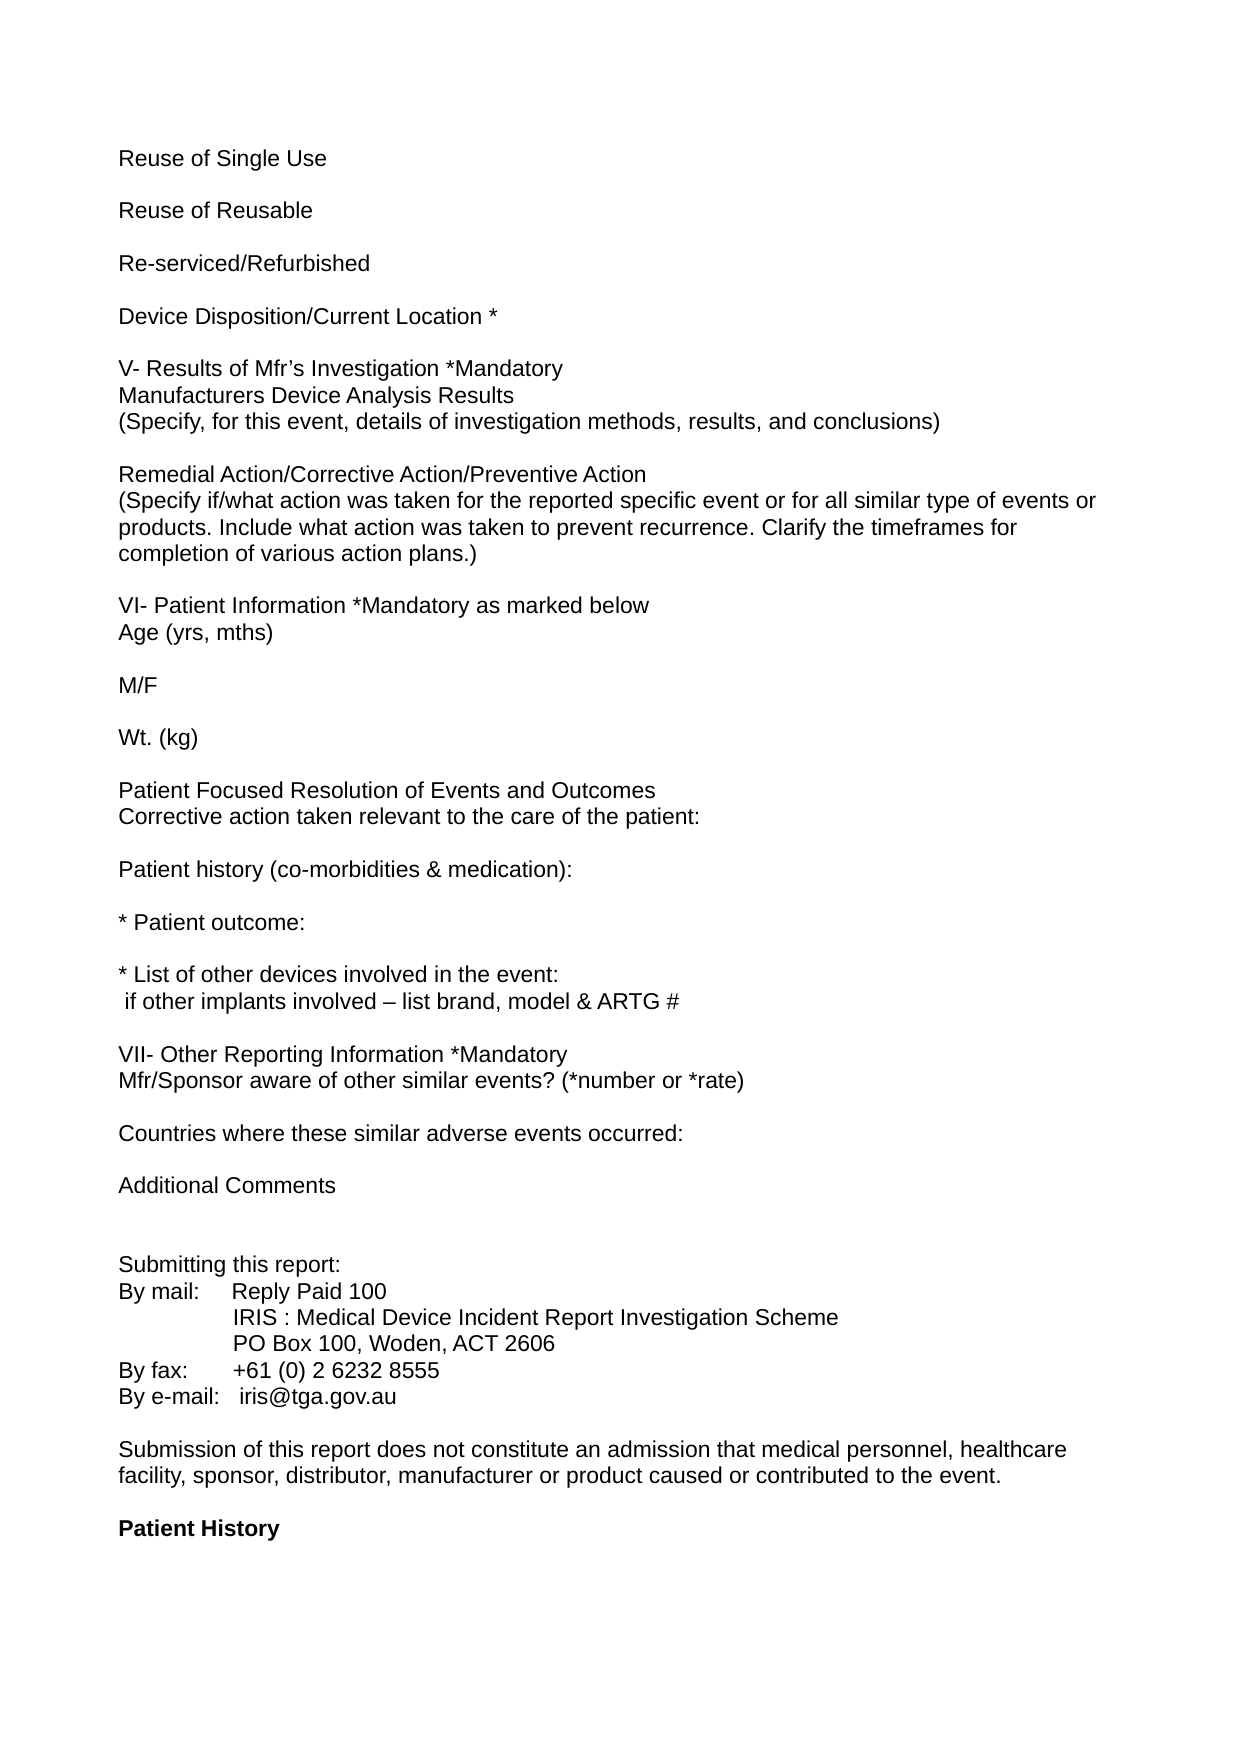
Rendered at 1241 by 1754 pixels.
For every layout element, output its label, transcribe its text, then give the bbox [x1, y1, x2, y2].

text M/F [118, 672, 1122, 698]
text Mfr/Sponsor aware of other similar events? (*number or *rate) [118, 1067, 1122, 1093]
text Reuse of Single Use [118, 144, 1122, 171]
text IRIS : Medical Device Incident Report Investigation Scheme [118, 1304, 1122, 1330]
text (Specify if/what action was taken for the reported specific event or for all similar type of events or products. Include what action was taken to prevent recurrence. Clarify the timeframes for completion of various action plans.) [118, 487, 1122, 566]
text VII- Other Reporting Information *Mandatory [118, 1041, 1122, 1067]
text Patient history (co-morbidities & medication): [118, 856, 1122, 882]
text Reuse of Reusable [118, 197, 1122, 223]
text * List of other devices involved in the event: [118, 961, 1122, 988]
text if other implants involved – list brand, model & ARTG # [118, 988, 1122, 1014]
text VI- Patient Information *Mandatory as marked below [118, 592, 1122, 619]
text Additional Comments [118, 1172, 1122, 1199]
text Manufacturers Device Analysis Results [118, 382, 1122, 408]
text Corrective action taken relevant to the care of the patient: [118, 803, 1122, 830]
text Age (yrs, mths) [118, 619, 1122, 645]
text Countries where these similar adverse events occurred: [118, 1119, 1122, 1146]
text Device Disposition/Current Location * [118, 303, 1122, 329]
text Submitting this report: [118, 1251, 1122, 1278]
text Wt. (kg) [118, 724, 1122, 751]
text By fax: +61 (0) 2 6232 8555 [118, 1357, 1122, 1383]
text Patient Focused Resolution of Events and Outcomes [118, 777, 1122, 803]
text * Patient outcome: [118, 909, 1122, 935]
text Remedial Action/Corrective Action/Preventive Action [118, 461, 1122, 487]
text V- Results of Mfr’s Investigation *Mandatory [118, 355, 1122, 382]
text Re-serviced/Refurbished [118, 250, 1122, 276]
text By e-mail: iris@tga.gov.au [118, 1383, 1122, 1409]
text (Specify, for this event, details of investigation methods, results, and conclusions) [118, 408, 1122, 434]
text Submission of this report does not constitute an admission that medical personnel, healthcare facility, sponsor, distributor, manufacturer or product caused or contributed to the event. [118, 1436, 1122, 1488]
text Patient History [118, 1515, 1122, 1541]
text PO Box 100, Woden, ACT 2606 [118, 1330, 1122, 1357]
text By mail: Reply Paid 100 [118, 1278, 1122, 1304]
